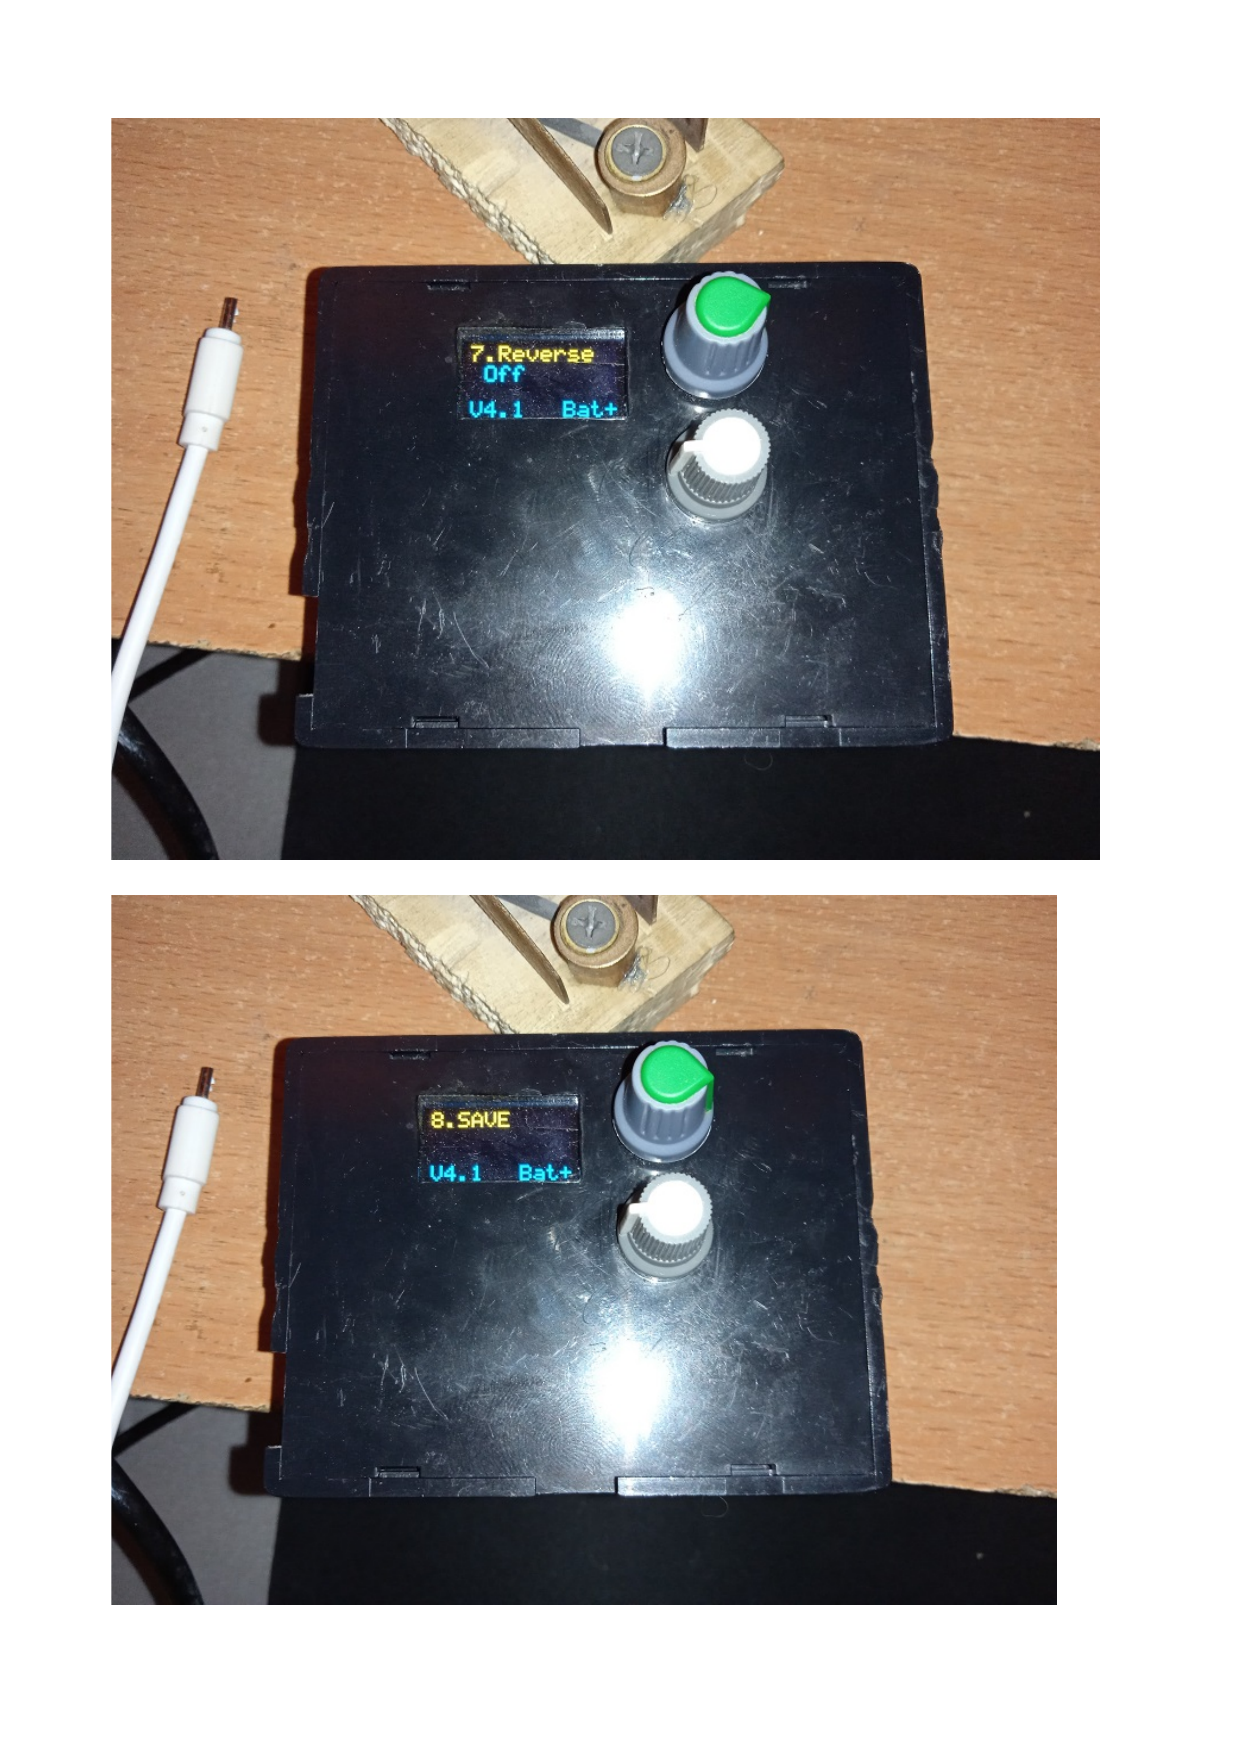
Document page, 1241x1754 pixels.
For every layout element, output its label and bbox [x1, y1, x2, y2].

picture [111, 895, 1057, 1605]
picture [111, 118, 1100, 860]
